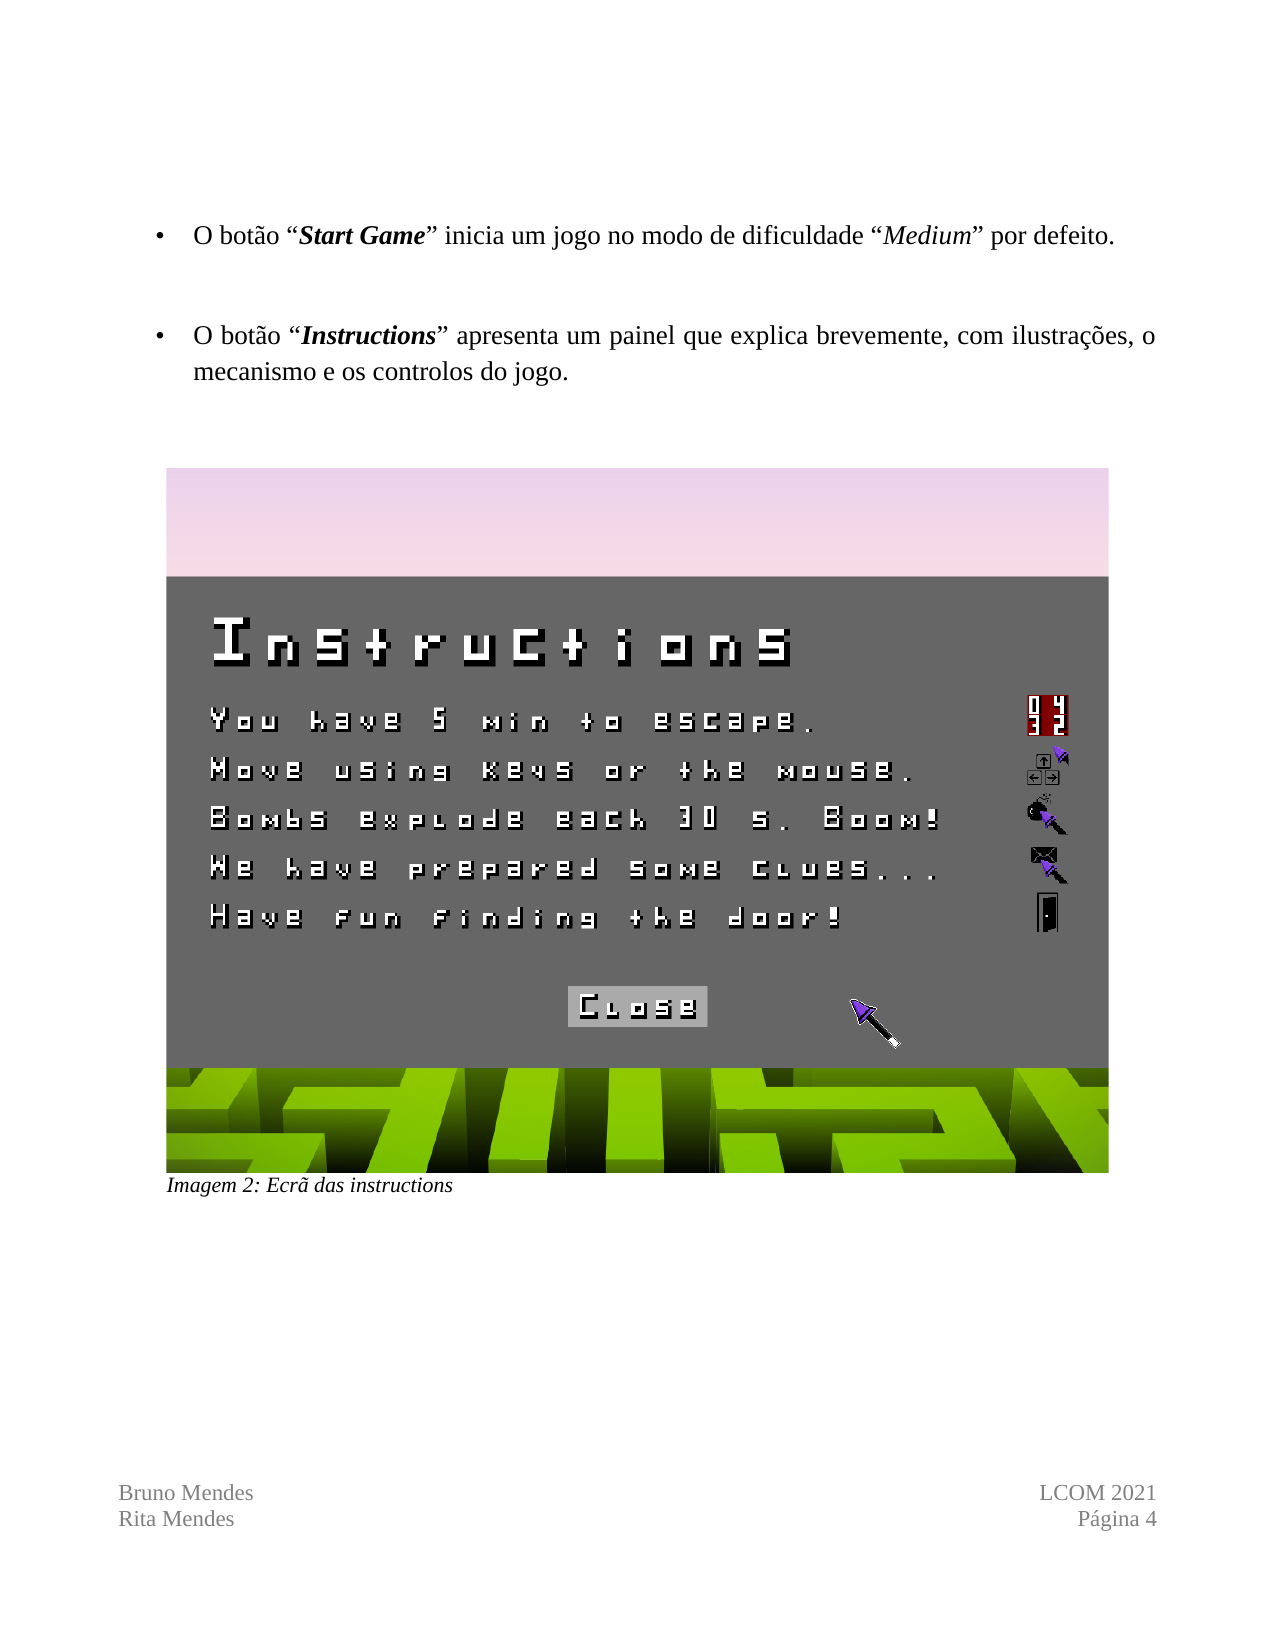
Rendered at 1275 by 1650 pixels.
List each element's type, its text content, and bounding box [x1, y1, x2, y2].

picture [166, 468, 1109, 1173]
list O botão “Instructions” apresenta um painel que explica brevemente, com ilustrações, o mecanismo e os controlos do jogo. [156, 319, 1157, 386]
list O botão “Start Game” inicia um jogo no modo de dificuldade “Medium” por defeito. [156, 219, 1157, 250]
text Imagem 2: Ecrã das instructions [166, 1173, 1109, 1198]
